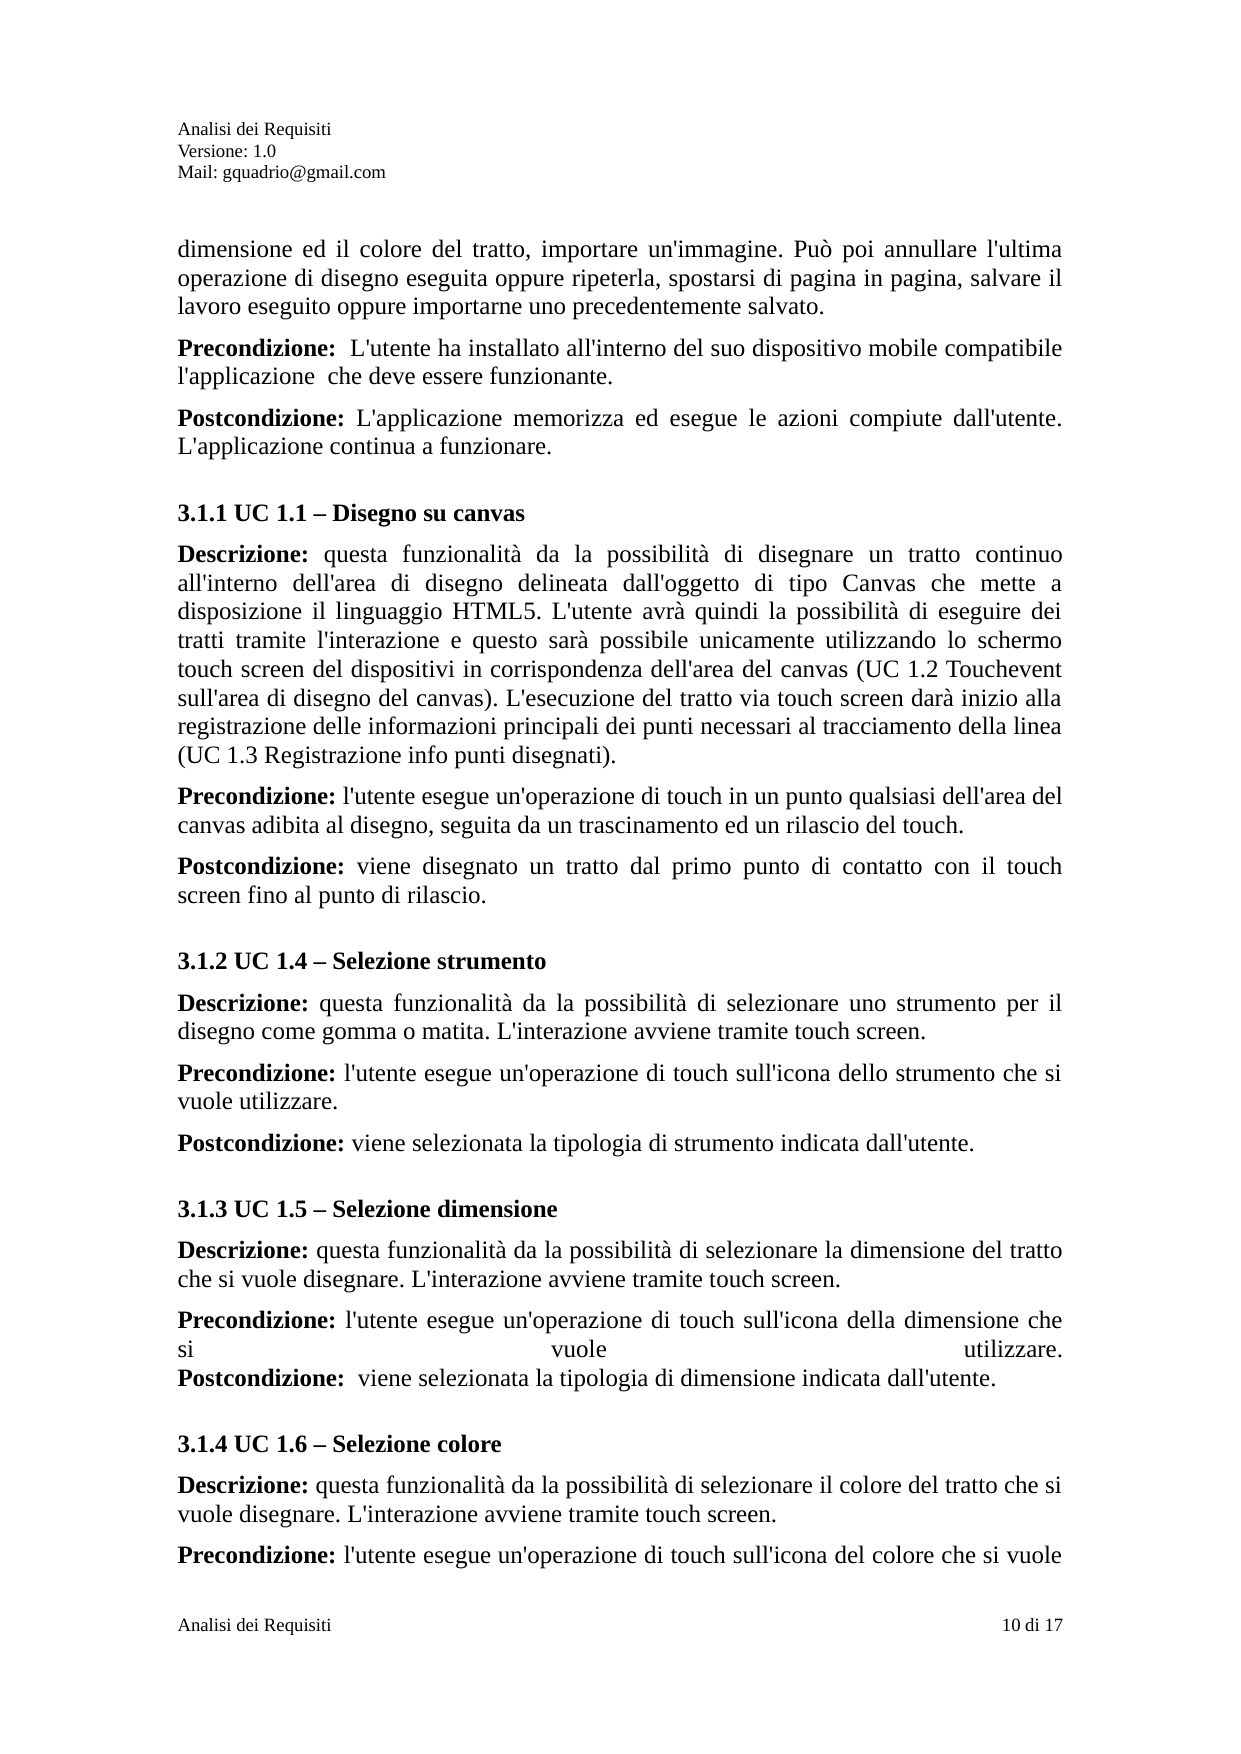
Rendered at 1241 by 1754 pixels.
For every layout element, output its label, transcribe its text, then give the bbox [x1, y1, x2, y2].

text Descrizione: questa funzionalità da la possibilità di selezionare la dimensione del tratto che si vuole disegnare. L'interazione avviene tramite touch screen. [177, 1235, 1063, 1293]
text Precondizione: l'utente esegue un'operazione di touch sull'icona del colore che si vuole [177, 1540, 1063, 1569]
subtitle 3.1.1 UC 1.1 – Disegno su canvas [177, 498, 1063, 526]
text dimensione ed il colore del tratto, importare un'immagine. Può poi annullare l'ultima operazione di disegno eseguita oppure ripeterla, spostarsi di pagina in pagina, salvare il lavoro eseguito oppure importarne uno precedentemente salvato. [177, 234, 1063, 320]
text Postcondizione: viene disegnato un tratto dal primo punto di contatto con il touch screen fino al punto di rilascio. [177, 851, 1063, 909]
text Postcondizione: L'applicazione memorizza ed esegue le azioni compiute dall'utente. L'applicazione continua a funzionare. [177, 403, 1063, 460]
subtitle 3.1.3 UC 1.5 – Selezione dimensione [177, 1194, 1063, 1223]
text Postcondizione: viene selezionata la tipologia di strumento indicata dall'utente. [177, 1128, 1063, 1156]
text Precondizione: l'utente esegue un'operazione di touch sull'icona della dimensione che si vuole utilizzare. Postcondizione: viene selezionata la tipologia di dimensione indicata dall'utente. [177, 1305, 1063, 1391]
text Descrizione: questa funzionalità da la possibilità di selezionare uno strumento per il disegno come gomma o matita. L'interazione avviene tramite touch screen. [177, 988, 1063, 1045]
text Descrizione: questa funzionalità da la possibilità di disegnare un tratto continuo all'interno dell'area di disegno delineata dall'oggetto di tipo Canvas che mette a disposizione il linguaggio HTML5. L'utente avrà quindi la possibilità di eseguire dei tratti tramite l'interazione e questo sarà possibile unicamente utilizzando lo schermo touch screen del dispositivi in corrispondenza dell'area del canvas (UC 1.2 Touchevent sull'area di disegno del canvas). L'esecuzione del tratto via touch screen darà inizio alla registrazione delle informazioni principali dei punti necessari al tracciamento della linea (UC 1.3 Registrazione info punti disegnati). [177, 539, 1063, 769]
subtitle 3.1.4 UC 1.6 – Selezione colore [177, 1429, 1063, 1458]
text Precondizione: L'utente ha installato all'interno del suo dispositivo mobile compatibile l'applicazione che deve essere funzionante. [177, 333, 1063, 390]
text Precondizione: l'utente esegue un'operazione di touch in un punto qualsiasi dell'area del canvas adibita al disegno, seguita da un trascinamento ed un rilascio del touch. [177, 781, 1063, 839]
text Precondizione: l'utente esegue un'operazione di touch sull'icona dello strumento che si vuole utilizzare. [177, 1058, 1063, 1115]
subtitle 3.1.2 UC 1.4 – Selezione strumento [177, 946, 1063, 975]
text Descrizione: questa funzionalità da la possibilità di selezionare il colore del tratto che si vuole disegnare. L'interazione avviene tramite touch screen. [177, 1470, 1063, 1528]
